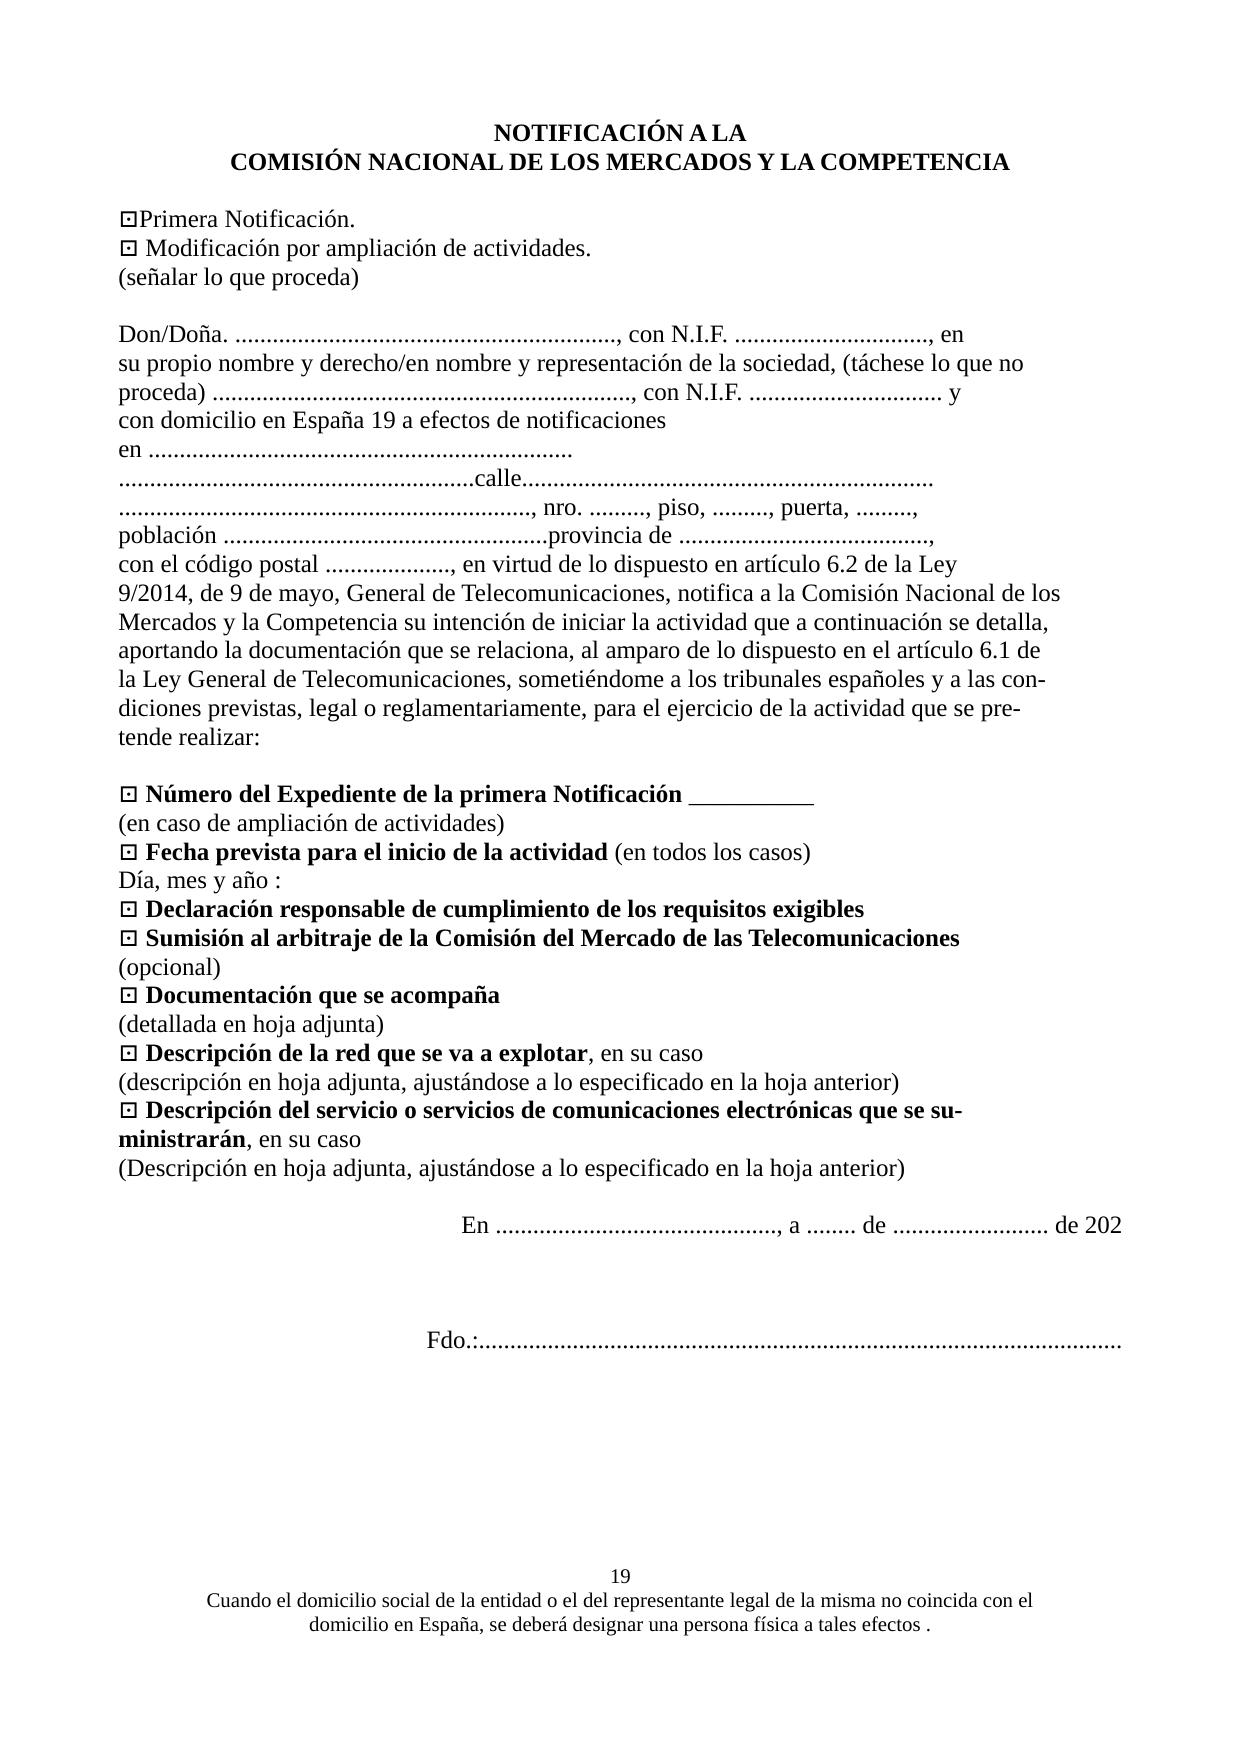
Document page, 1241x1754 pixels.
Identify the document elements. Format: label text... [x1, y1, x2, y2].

text NOTIFICACIÓN A LA [118, 118, 1122, 147]
text la Ley General de Telecomunicaciones, sometiéndome a los tribunales españoles y a las con- [118, 664, 1122, 693]
text su propio nombre y derecho/en nombre y representación de la sociedad, (táchese lo que no [118, 348, 1122, 377]
text aportando la documentación que se relaciona, al amparo de lo dispuesto en el artículo 6.1 de [118, 636, 1122, 664]
text .........................................................calle.................................................................. [118, 463, 1122, 492]
text con domicilio en España 19 a efectos de notificaciones en .................................................................... [118, 406, 1122, 463]
text (detallada en hoja adjunta) [118, 1009, 1122, 1038]
text ministrarán, en su caso [118, 1124, 1122, 1153]
text población ....................................................provincia de ........................................, [118, 521, 1122, 549]
text (en caso de ampliación de actividades) [118, 808, 1122, 837]
text con el código postal ...................., en virtud de lo dispuesto en artículo 6.2 de la Ley [118, 549, 1122, 578]
text En ............................................., a ........ de ......................... de 202 [118, 1211, 1122, 1239]
text Fdo.:....................................................................................................... [118, 1326, 1122, 1354]
text (Descripción en hoja adjunta, ajustándose a lo especificado en la hoja anterior) [118, 1153, 1122, 1182]
text Día, mes y año : [118, 866, 1122, 894]
text tende realizar: [118, 722, 1122, 751]
text ⊡ Descripción de la red que se va a explotar, en su caso [118, 1038, 1122, 1067]
text ⊡Primera Notificación. [118, 204, 1122, 233]
text ⊡ Número del Expediente de la primera Notificación __________ [118, 779, 1122, 808]
text (descripción en hoja adjunta, ajustándose a lo especificado en la hoja anterior) [118, 1067, 1122, 1096]
text Don/Doña. ............................................................., con N.I.F. ..............................., en [118, 319, 1122, 348]
text ⊡ Fecha prevista para el inicio de la actividad (en todos los casos) [118, 837, 1122, 866]
text Mercados y la Competencia su intención de iniciar la actividad que a continuación se detalla, [118, 607, 1122, 636]
text diciones previstas, legal o reglamentariamente, para el ejercicio de la actividad que se pre- [118, 693, 1122, 722]
text .................................................................., nro. ........., piso, ........., puerta, ........., [118, 492, 1122, 521]
text ⊡ Modificación por ampliación de actividades. [118, 233, 1122, 262]
text (señalar lo que proceda) [118, 262, 1122, 291]
text (opcional) [118, 952, 1122, 981]
text 9/2014, de 9 de mayo, General de Telecomunicaciones, notifica a la Comisión Nacional de los [118, 578, 1122, 607]
text ⊡ Declaración responsable de cumplimiento de los requisitos exigibles [118, 894, 1122, 923]
text COMISIÓN NACIONAL DE LOS MERCADOS Y LA COMPETENCIA [118, 147, 1122, 176]
text ⊡ Sumisión al arbitraje de la Comisión del Mercado de las Telecomunicaciones [118, 923, 1122, 952]
text ⊡ Descripción del servicio o servicios de comunicaciones electrónicas que se su- [118, 1096, 1122, 1124]
text proceda) ..................................................................., con N.I.F. ............................... y [118, 377, 1122, 406]
text ⊡ Documentación que se acompaña [118, 981, 1122, 1009]
